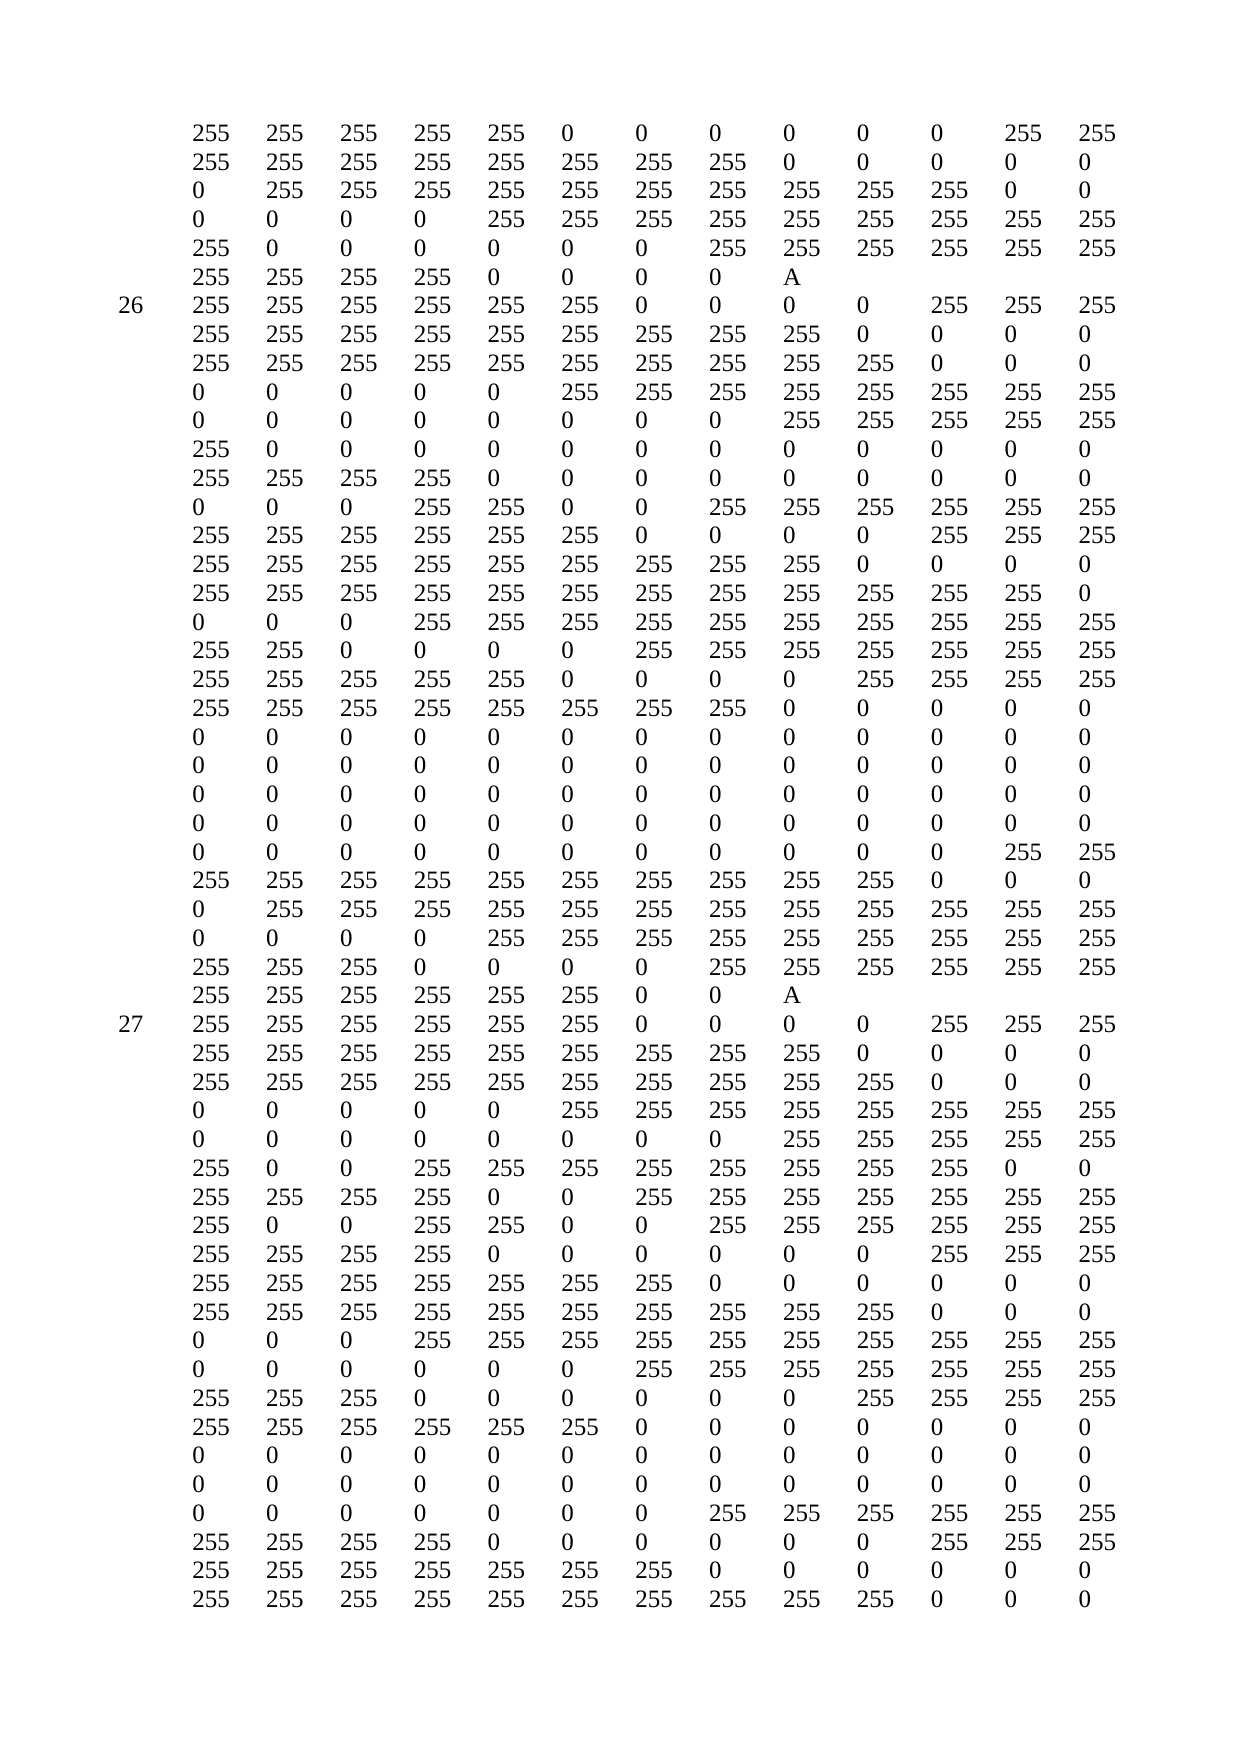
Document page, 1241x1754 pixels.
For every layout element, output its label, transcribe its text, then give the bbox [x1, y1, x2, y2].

text 255 255 255 255 255 0 0 0 0 0 0 255 255 255 255 255 255 255 255 255 255 0 0 0 0 0 0 255 255 255 255 255 255 255 255 255 255 0 0 0 0 0 0 255 255 255 255 255 255 255 255 255 255 0 0 0 0 0 0 255 255 255 255 255 255 255 255 255 255 0 0 0 0 A [118, 118, 1122, 291]
text 26 255 255 255 255 255 255 0 0 0 0 255 255 255 255 255 255 255 255 255 255 255 255 0 0 0 0 255 255 255 255 255 255 255 255 255 255 0 0 0 0 0 0 0 0 255 255 255 255 255 255 255 255 0 0 0 0 0 0 0 0 255 255 255 255 255 255 0 0 0 0 0 0 0 0 0 0 0 0 255 255 255 255 0 0 0 0 0 0 0 0 0 0 0 0 255 255 0 0 255 255 255 255 255 255 255 255 255 255 255 255 0 0 0 0 255 255 255 255 255 255 255 255 255 255 255 255 0 0 0 0 255 255 255 255 255 255 255 255 255 255 255 255 0 0 0 0 255 255 255 255 255 255 255 255 255 255 255 255 0 0 0 0 255 255 255 255 255 255 255 255 255 255 255 255 0 0 0 0 255 255 255 255 255 255 255 255 255 255 255 255 0 0 0 0 0 0 0 0 0 0 0 0 0 0 0 0 0 0 0 0 0 0 0 0 0 0 0 0 0 0 0 0 0 0 0 0 0 0 0 0 0 0 0 0 0 0 0 0 0 0 0 0 0 0 0 0 0 0 0 0 0 0 0 0 0 0 0 0 255 255 255 255 255 255 255 255 255 255 255 255 0 0 0 0 255 255 255 255 255 255 255 255 255 255 255 255 0 0 0 0 255 255 255 255 255 255 255 255 255 255 255 255 0 0 0 0 255 255 255 255 255 255 255 255 255 255 255 255 0 0 A [118, 291, 1122, 1009]
text 27 255 255 255 255 255 255 0 0 0 0 255 255 255 255 255 255 255 255 255 255 255 255 0 0 0 0 255 255 255 255 255 255 255 255 255 255 0 0 0 0 0 0 0 0 255 255 255 255 255 255 255 255 0 0 0 0 0 0 0 0 255 255 255 255 255 255 0 0 255 255 255 255 255 255 255 255 0 0 255 255 255 255 0 0 255 255 255 255 255 255 255 255 0 0 255 255 0 0 255 255 255 255 255 255 255 255 255 255 0 0 0 0 0 0 255 255 255 255 255 255 255 255 255 255 0 0 0 0 0 0 255 255 255 255 255 255 255 255 255 255 0 0 0 0 0 0 255 255 255 255 255 255 255 255 255 255 0 0 0 0 0 0 255 255 255 255 255 255 255 255 255 255 0 0 0 0 0 0 255 255 255 255 255 255 255 255 255 255 0 0 0 0 0 0 0 0 0 0 0 0 0 0 0 0 0 0 0 0 0 0 0 0 0 0 0 0 0 0 0 0 0 0 0 0 0 0 0 0 255 255 255 255 255 255 255 255 255 255 0 0 0 0 0 0 255 255 255 255 255 255 255 255 255 255 0 0 0 0 0 0 255 255 255 255 255 255 255 255 255 255 0 0 0 [118, 1009, 1122, 1613]
